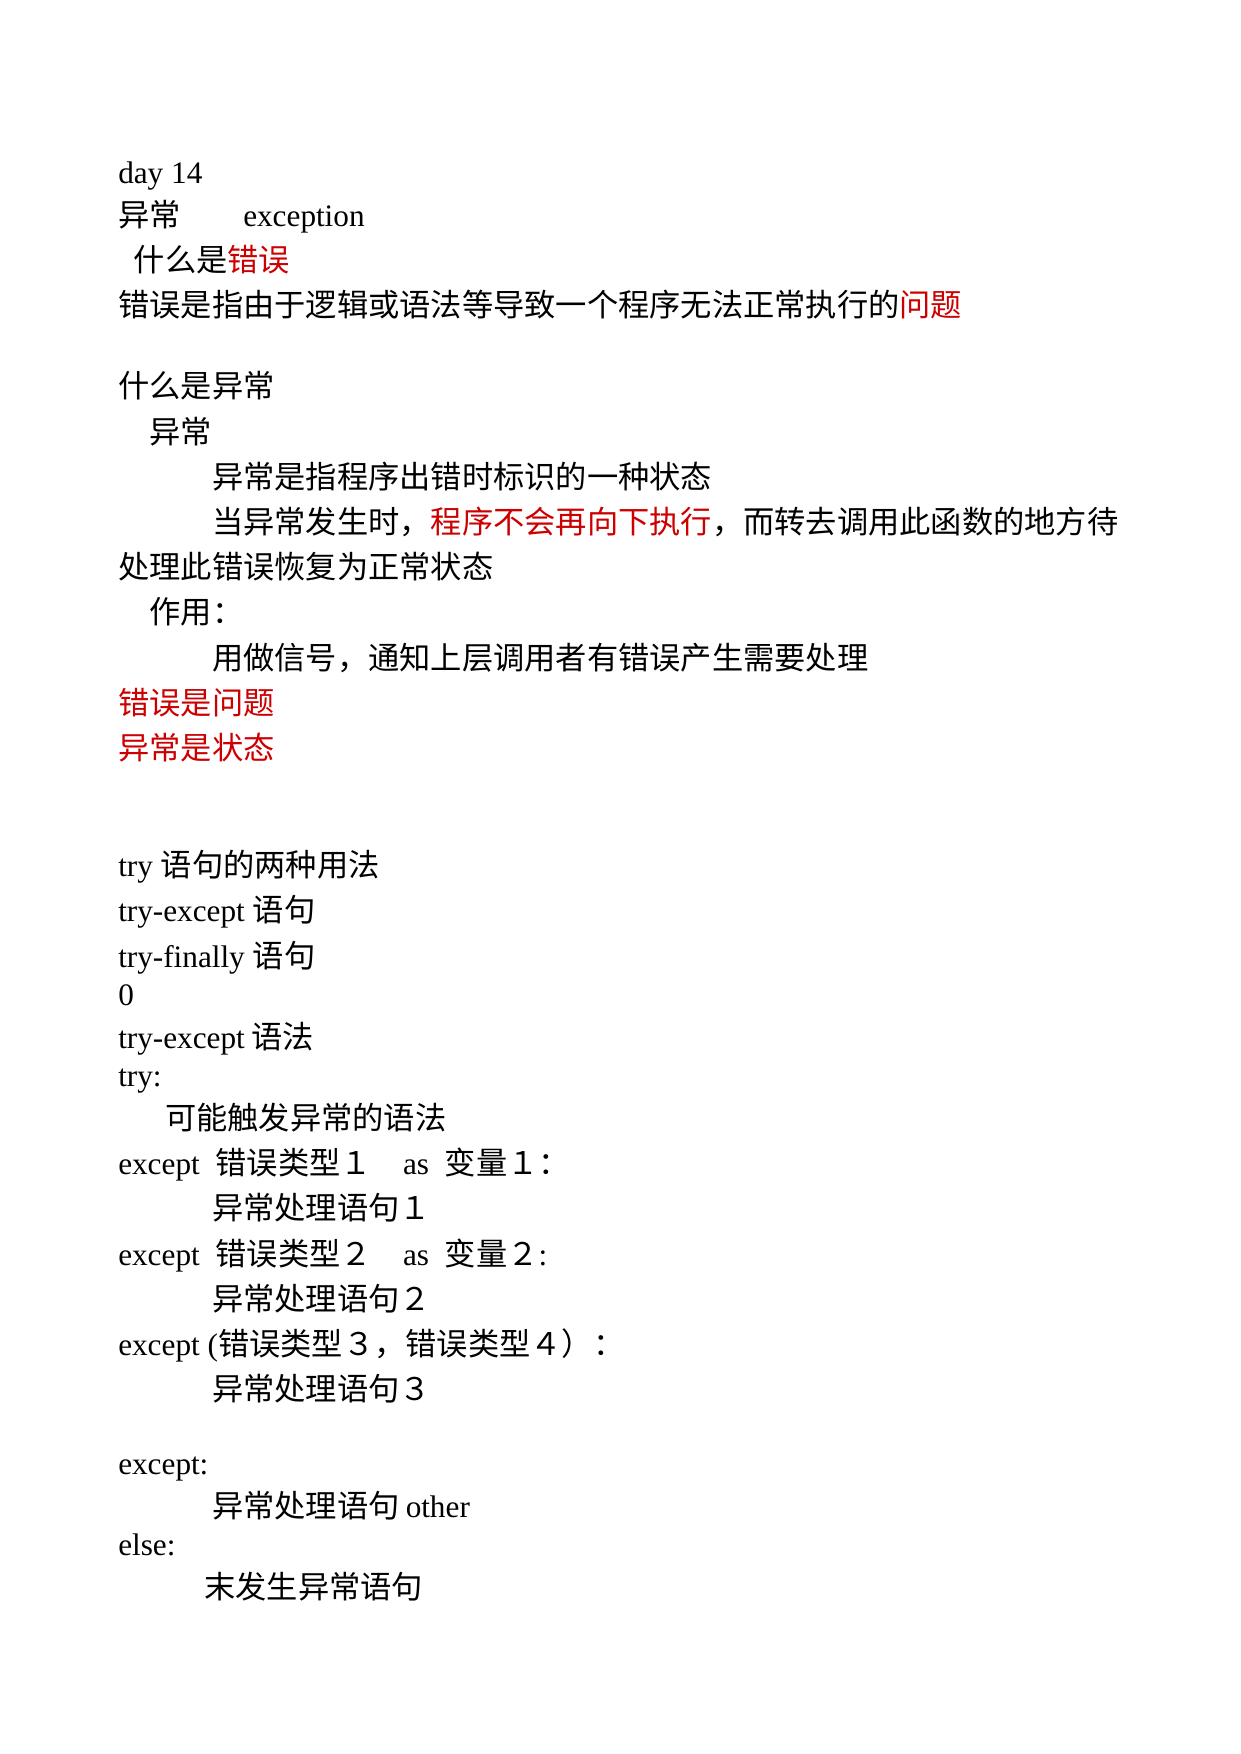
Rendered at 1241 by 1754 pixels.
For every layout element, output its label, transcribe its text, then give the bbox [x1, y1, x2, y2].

text except: [118, 1445, 1122, 1481]
text 当异常发生时，程序不会再向下执行，而转去调用此函数的地方待处理此错误恢复为正常状态 [118, 497, 1122, 588]
text 异常处理语句１ [118, 1183, 1122, 1229]
text 异常处理语句３ [118, 1364, 1122, 1409]
text except (错误类型３，错误类型４）： [118, 1319, 1122, 1364]
text try-except 语句 [118, 886, 1122, 931]
text except 错误类型２ as 变量２: [118, 1229, 1122, 1274]
text else: [118, 1527, 1122, 1562]
text 用做信号，通知上层调用者有错误产生需要处理 [118, 633, 1122, 678]
text 作用： [118, 588, 1122, 633]
text try-finally 语句 [118, 931, 1122, 976]
text 0 [118, 976, 1122, 1012]
text day 14 [118, 154, 1122, 190]
text 异常是指程序出错时标识的一种状态 [118, 452, 1122, 497]
text try: [118, 1057, 1122, 1093]
text 可能触发异常的语法 [118, 1093, 1122, 1138]
text 末发生异常语句 [118, 1562, 1122, 1608]
text 异常处理语句２ [118, 1274, 1122, 1319]
text 错误是问题 [118, 678, 1122, 723]
text try-except语法 [118, 1012, 1122, 1057]
text try 语句的两种用法 [118, 840, 1122, 886]
text 异常是状态 [118, 723, 1122, 768]
text 异常处理语句other [118, 1481, 1122, 1527]
text 异常 exception [118, 190, 1122, 235]
text 什么是错误 [118, 235, 1122, 280]
text except 错误类型１ as 变量１： [118, 1138, 1122, 1183]
text 错误是指由于逻辑或语法等导致一个程序无法正常执行的问题 [118, 280, 1122, 326]
text 什么是异常 [118, 362, 1122, 407]
text 异常 [118, 407, 1122, 452]
